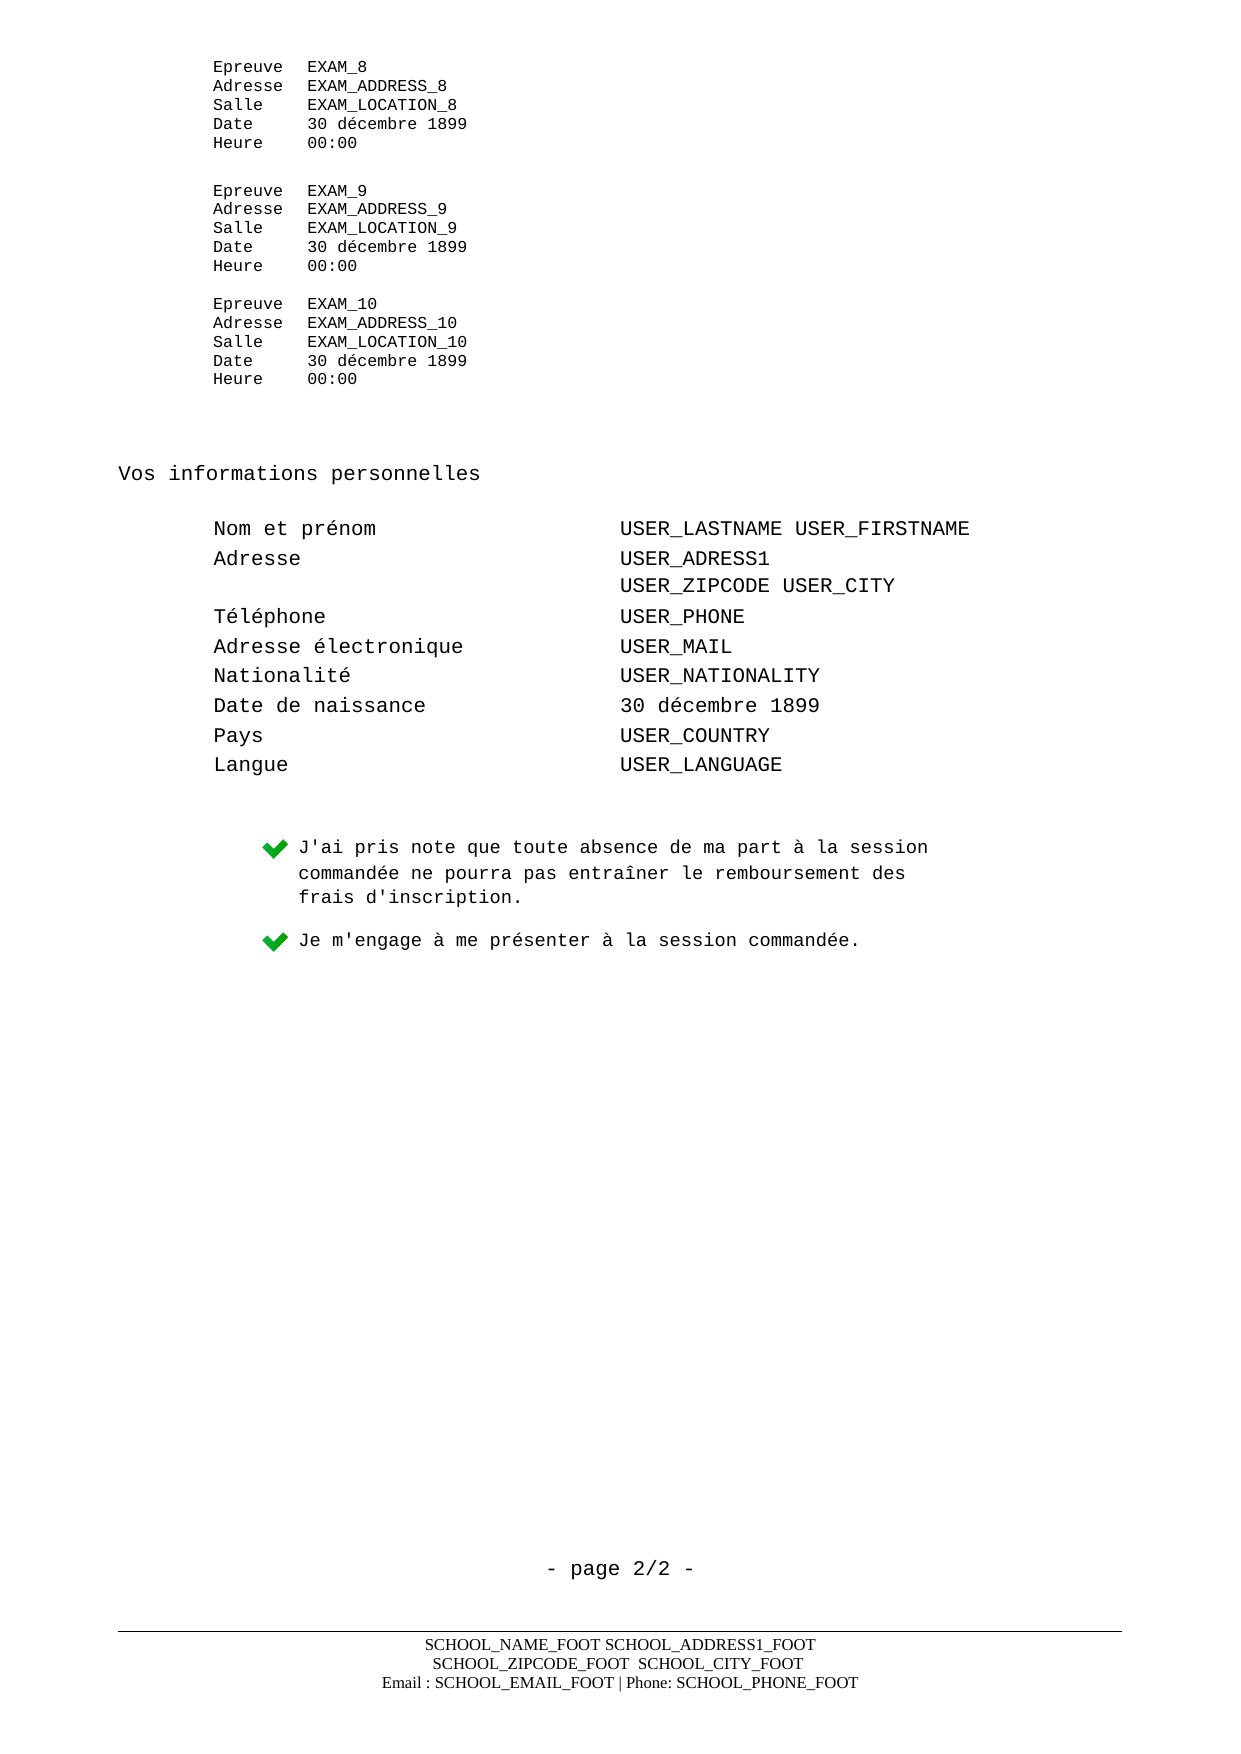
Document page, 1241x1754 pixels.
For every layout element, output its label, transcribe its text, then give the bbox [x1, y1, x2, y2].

table_cell [1027, 725, 1122, 753]
table_cell [1027, 636, 1122, 665]
table_cell USER_NATIONALITY [620, 665, 1027, 695]
table_cell Salle [213, 220, 307, 239]
table_header Epreuve [213, 182, 307, 201]
table_header [1027, 182, 1122, 201]
table_cell EXAM_ADDRESS_10 [307, 314, 1027, 333]
table_cell [118, 220, 213, 239]
table_cell 30 décembre 1899 [307, 239, 1027, 257]
table_cell Adresse électronique [213, 636, 620, 665]
table_header Epreuve [213, 296, 307, 314]
table_header Epreuve [213, 59, 307, 78]
table_header EXAM_9 [307, 182, 1027, 201]
table_cell [1027, 695, 1122, 725]
table_cell [118, 97, 213, 116]
table_cell Adresse [213, 314, 307, 333]
table_cell Salle [213, 97, 307, 116]
table_cell USER_COUNTRY [620, 725, 1027, 753]
table_cell [118, 352, 213, 371]
table_cell 30 décembre 1899 [307, 352, 1027, 371]
table_header [118, 182, 213, 201]
table_cell [1027, 352, 1122, 371]
table_cell [1027, 201, 1122, 220]
table_cell [1027, 220, 1122, 239]
table_cell Heure [213, 371, 307, 390]
table_cell [118, 636, 213, 665]
table_header [1027, 59, 1122, 78]
table_cell USER_ADRESS1 USER_ZIPCODE USER_CITY [620, 548, 1027, 606]
table_header [118, 59, 213, 78]
table_cell [118, 314, 213, 333]
table_cell Pays [213, 725, 620, 753]
table_cell 30 décembre 1899 [307, 116, 1027, 134]
table_cell [118, 78, 213, 97]
table_cell 00:00 [307, 258, 1027, 276]
table_header Nom et prénom [213, 518, 620, 547]
table_cell Heure [213, 135, 307, 153]
table_cell [1027, 135, 1122, 153]
table_cell Date [213, 352, 307, 371]
text Vos informations personnelles [118, 463, 1122, 487]
table_cell [118, 754, 213, 783]
table_cell [118, 333, 213, 352]
table_header EXAM_8 [307, 59, 1027, 78]
table_cell EXAM_ADDRESS_8 [307, 78, 1027, 97]
table_cell [118, 201, 213, 220]
table_cell Date [213, 116, 307, 134]
table_header [1027, 518, 1122, 547]
table_cell Langue [213, 754, 620, 783]
table_cell [118, 695, 213, 725]
table_cell [1027, 754, 1122, 783]
table_cell [118, 116, 213, 134]
table_cell [118, 371, 213, 390]
table_cell [1027, 333, 1122, 352]
table_cell Salle [213, 333, 307, 352]
table_cell [1027, 606, 1122, 636]
table_header USER_LASTNAME USER_FIRSTNAME [620, 518, 1027, 547]
list Je m'engage à me présenter à la session commandée. [261, 931, 942, 953]
table_cell [118, 606, 213, 636]
list J'ai pris note que toute absence de ma part à la session commandée ne pourra pas entraîner le remboursement des frais d'inscription. [261, 838, 942, 909]
table_cell USER_LANGUAGE [620, 754, 1027, 783]
table_cell [118, 665, 213, 695]
table_cell EXAM_ADDRESS_9 [307, 201, 1027, 220]
table_cell [118, 725, 213, 753]
table_cell [1027, 314, 1122, 333]
table_cell 00:00 [307, 371, 1027, 390]
table_cell Date [213, 239, 307, 257]
table_cell Adresse [213, 201, 307, 220]
table_cell [1027, 97, 1122, 116]
table_cell Heure [213, 258, 307, 276]
table_cell Adresse [213, 548, 620, 606]
table_cell Adresse [213, 78, 307, 97]
table_cell [1027, 371, 1122, 390]
table_cell [1027, 548, 1122, 606]
table_cell [118, 258, 213, 276]
table_cell [1027, 78, 1122, 97]
table_cell EXAM_LOCATION_10 [307, 333, 1027, 352]
table_cell Date de naissance [213, 695, 620, 725]
table_cell USER_MAIL [620, 636, 1027, 665]
table_cell EXAM_LOCATION_8 [307, 97, 1027, 116]
table_cell [118, 135, 213, 153]
table_cell [118, 548, 213, 606]
table_cell [1027, 665, 1122, 695]
table_cell EXAM_LOCATION_9 [307, 220, 1027, 239]
table_header EXAM_10 [307, 296, 1027, 314]
table_cell Nationalité [213, 665, 620, 695]
table_cell 00:00 [307, 135, 1027, 153]
table_cell [1027, 239, 1122, 257]
table_cell USER_PHONE [620, 606, 1027, 636]
table_cell [1027, 258, 1122, 276]
table_cell [118, 239, 213, 257]
table_header [1027, 296, 1122, 314]
table_cell 30 décembre 1899 [620, 695, 1027, 725]
table_header [118, 518, 213, 547]
table_header [118, 296, 213, 314]
table_cell Téléphone [213, 606, 620, 636]
table_cell [1027, 116, 1122, 134]
